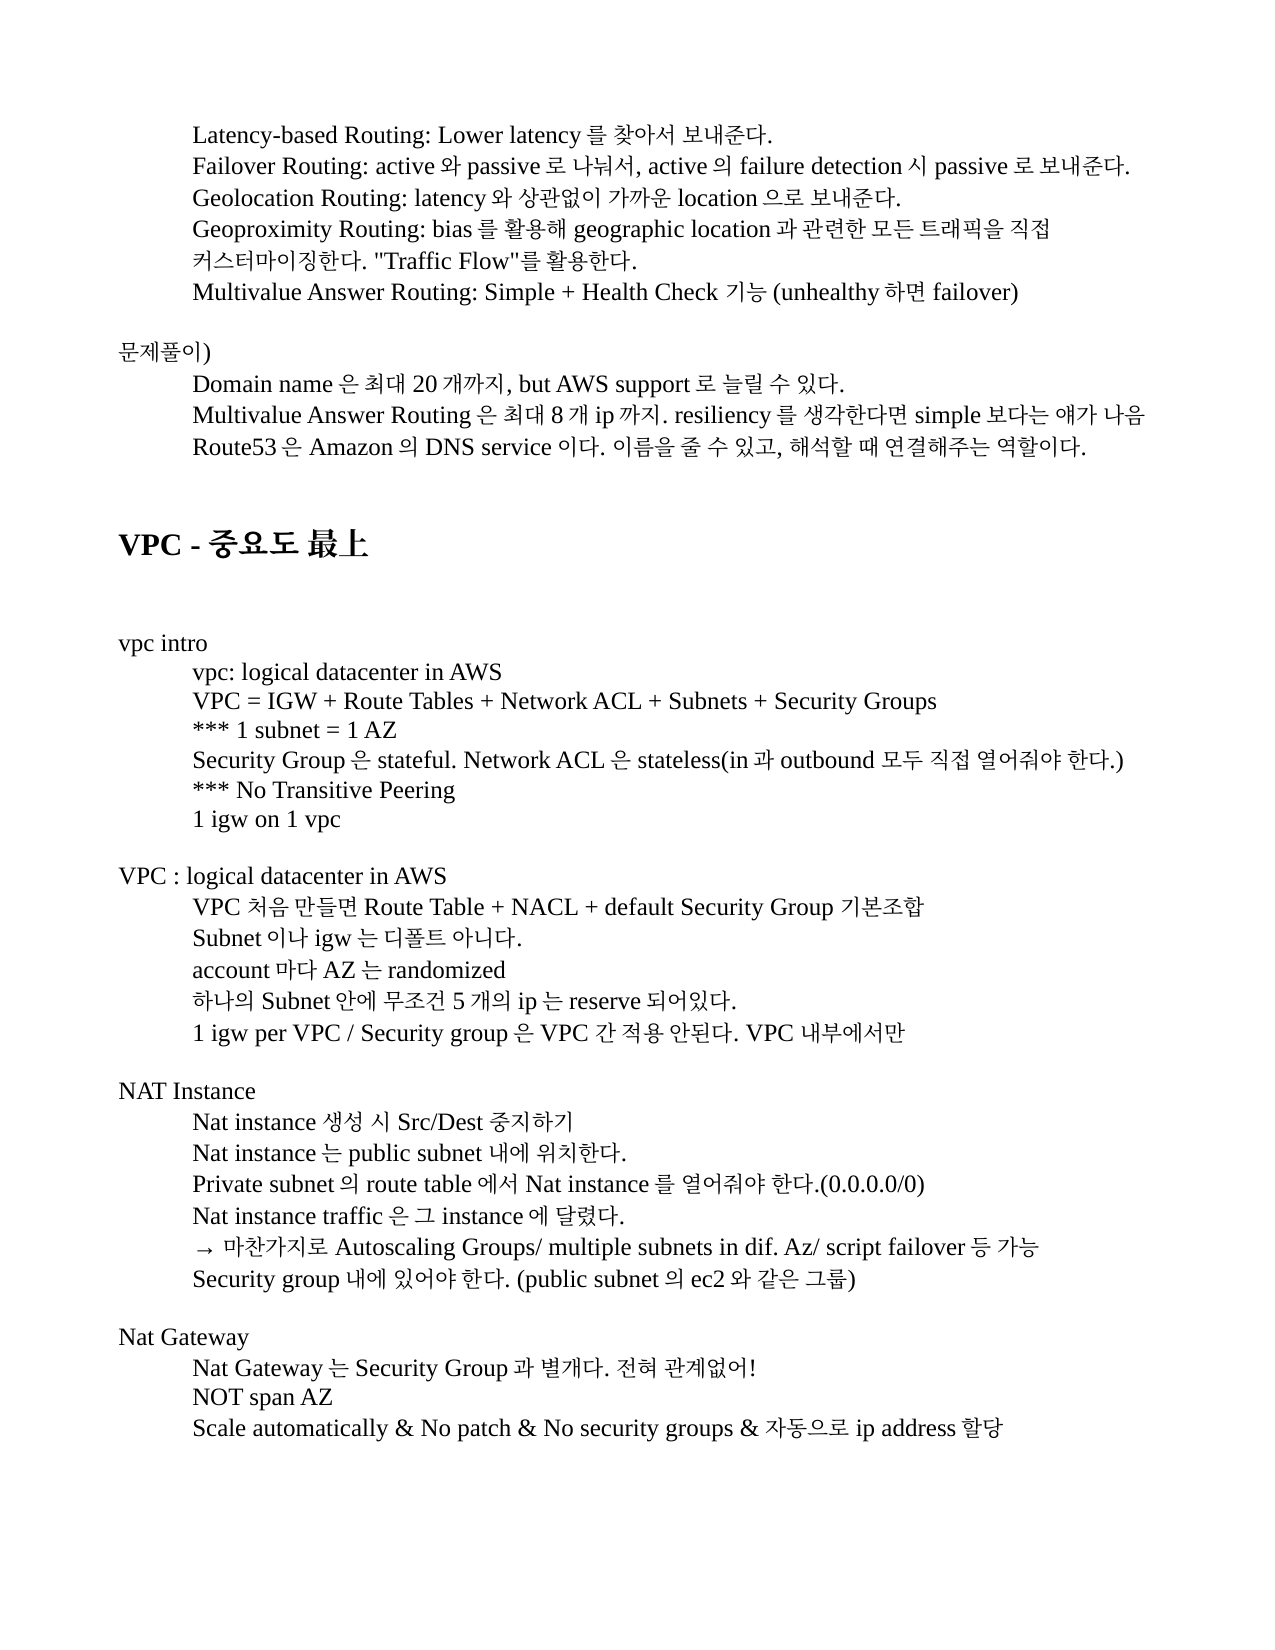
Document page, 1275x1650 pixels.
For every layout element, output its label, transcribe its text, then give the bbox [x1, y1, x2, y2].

text VPC - 중요도 最上 [118, 519, 1157, 564]
text Nat instance 생성 시 Src/Dest 중지하기 [118, 1105, 1157, 1136]
text vpc intro [118, 628, 1157, 657]
text 1 igw per VPC / Security group은 VPC 간 적용 안된다. VPC 내부에서만 [118, 1016, 1157, 1047]
text Security group내에 있어야 한다. (public subnet의 ec2와 같은 그룹) [118, 1262, 1157, 1293]
text account마다 AZ는 randomized [118, 953, 1157, 984]
text *** No Transitive Peering [118, 775, 1157, 804]
text Nat instance는 public subnet 내에 위치한다. [118, 1136, 1157, 1168]
text Scale automatically & No patch & No security groups & 자동으로 ip address할당 [118, 1411, 1157, 1443]
text VPC = IGW + Route Tables + Network ACL + Subnets + Security Groups [118, 686, 1157, 715]
text 하나의 Subnet안에 무조건 5개의 ip는 reserve되어있다. [118, 984, 1157, 1016]
text Domain name은 최대 20개까지, but AWS support로 늘릴 수 있다. [118, 367, 1157, 398]
text Multivalue Answer Routing은 최대 8개 ip까지. resiliency를 생각한다면 simple보다는 얘가 나음 [118, 398, 1157, 430]
text 1 igw on 1 vpc [118, 804, 1157, 832]
text NOT span AZ [118, 1382, 1157, 1411]
text Latency-based Routing: Lower latency를 찾아서 보내준다. [118, 118, 1157, 149]
text VPC : logical datacenter in AWS [118, 861, 1157, 890]
text *** 1 subnet = 1 AZ [118, 715, 1157, 743]
text Nat instance traffic은 그 instance에 달렸다. [118, 1199, 1157, 1231]
text NAT Instance [118, 1076, 1157, 1105]
text Multivalue Answer Routing: Simple + Health Check 기능 (unhealthy하면 failover) [118, 275, 1157, 307]
text Failover Routing: active와 passive로 나눠서, active의 failure detection시 passive로 보내준다. [118, 149, 1157, 181]
text Geoproximity Routing: bias를 활용해 geographic location과 관련한 모든 트래픽을 직접 커스터마이징한다. "Traffic Flow"를 활용한다. [118, 212, 1157, 275]
text Route53은 Amazon의 DNS service이다. 이름을 줄 수 있고, 해석할 때 연결해주는 역할이다. [118, 430, 1157, 461]
text Geolocation Routing: latency와 상관없이 가까운 location으로 보내준다. [118, 181, 1157, 212]
text → 마찬가지로 Autoscaling Groups/ multiple subnets in dif. Az/ script failover등 가능 [118, 1231, 1157, 1262]
text Nat Gateway는 Security Group과 별개다. 전혀 관계없어! [118, 1351, 1157, 1382]
text VPC 처음 만들면 Route Table + NACL + default Security Group 기본조합 [118, 890, 1157, 921]
text 문제풀이) [118, 336, 1157, 367]
text Subnet이나 igw는 디폴트 아니다. [118, 921, 1157, 953]
text Private subnet의 route table에서 Nat instance를 열어줘야 한다.(0.0.0.0/0) [118, 1168, 1157, 1199]
text Security Group은 stateful. Network ACL은 stateless(in과 outbound 모두 직접 열어줘야 한다.) [118, 743, 1157, 775]
text vpc: logical datacenter in AWS [118, 657, 1157, 686]
text Nat Gateway [118, 1322, 1157, 1351]
